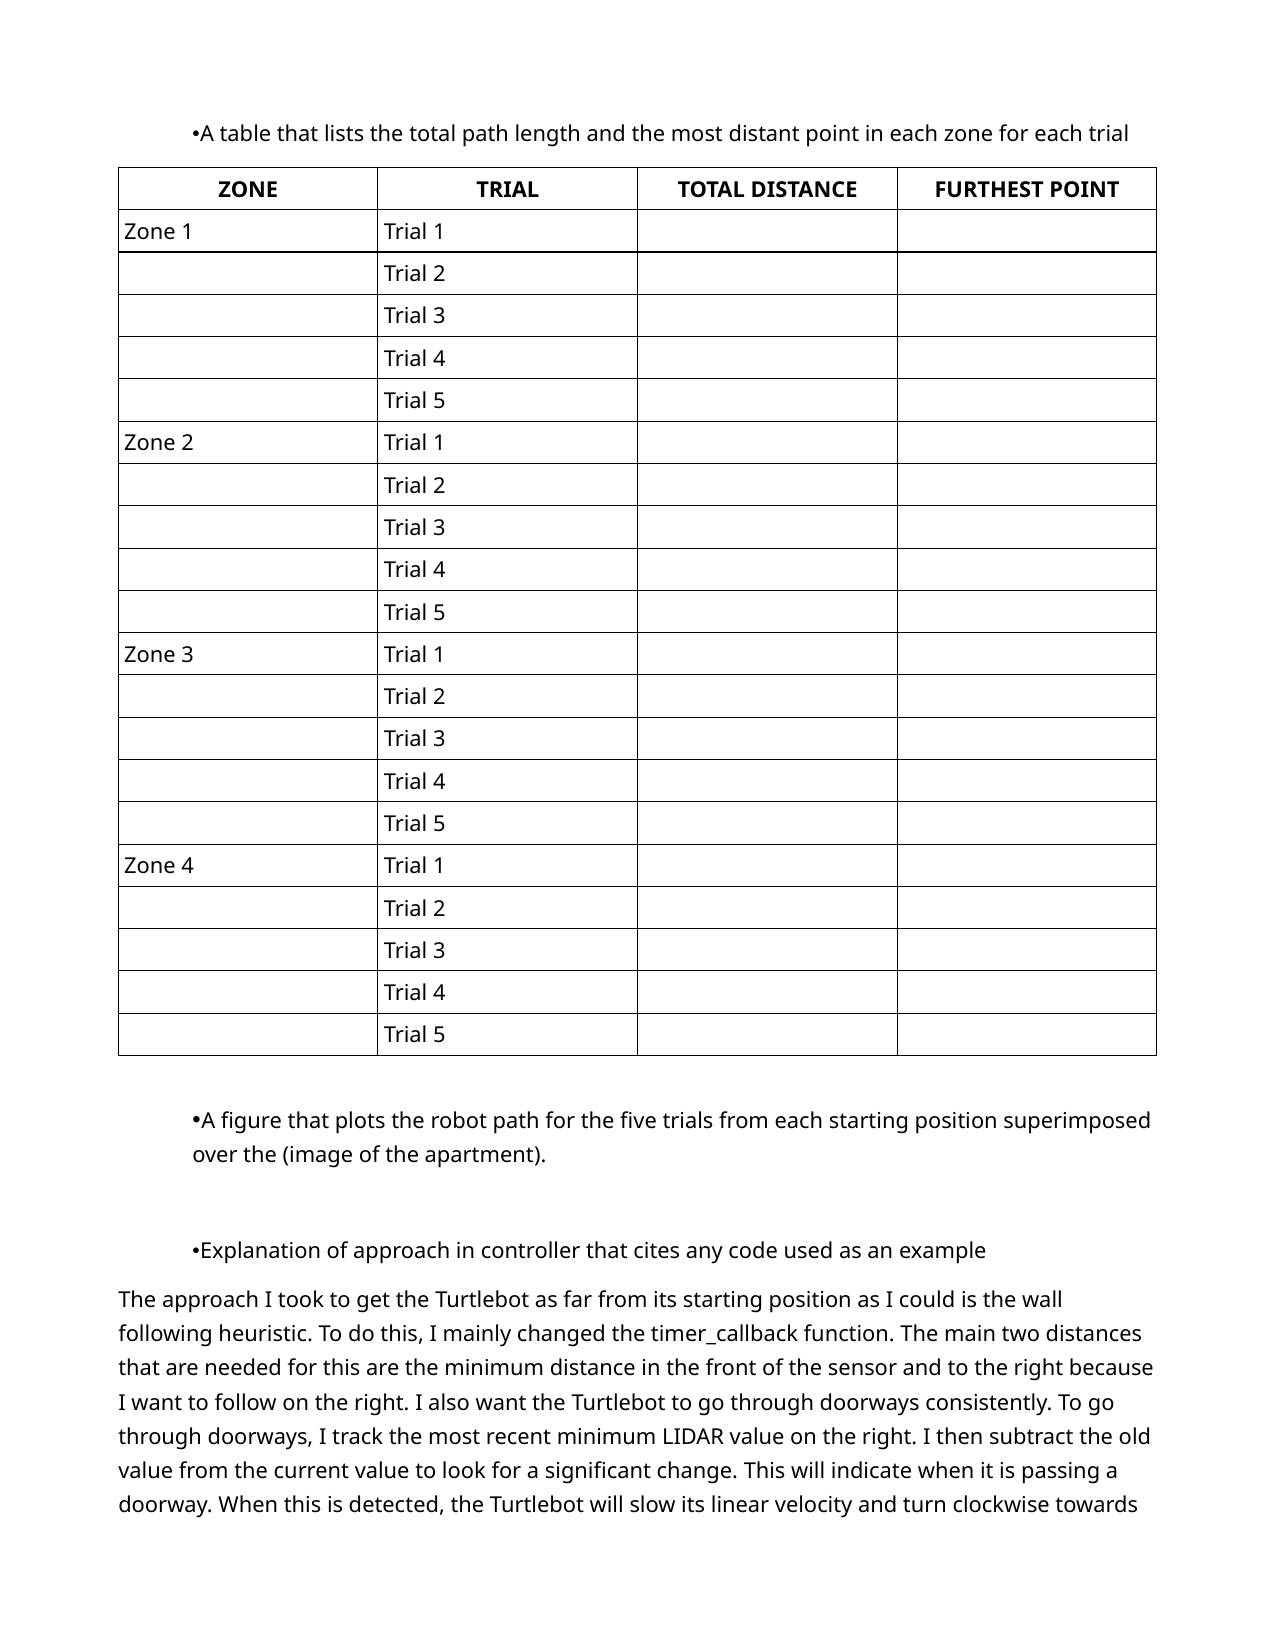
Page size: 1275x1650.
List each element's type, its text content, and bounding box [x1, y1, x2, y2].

table_cell [638, 379, 897, 421]
table_cell Trial 1 [378, 422, 637, 463]
table_cell [898, 675, 1156, 717]
table_cell [898, 718, 1156, 759]
table_cell [638, 422, 897, 463]
table_header TOTAL DISTANCE [638, 168, 897, 209]
table_cell Trial 1 [378, 845, 637, 886]
table_cell Zone 4 [119, 845, 377, 886]
table_cell [119, 591, 377, 632]
table_cell [638, 718, 897, 759]
table_cell [638, 929, 897, 970]
table_cell [638, 845, 897, 886]
table_cell [119, 802, 377, 843]
table_cell [898, 633, 1156, 674]
table_cell [119, 295, 377, 336]
list A figure that plots the robot path for the five trials from each starting position superimposed over the (image of the apartment). [118, 1105, 1157, 1169]
table_cell [119, 379, 377, 421]
table_cell [638, 549, 897, 590]
table_cell [119, 971, 377, 1013]
table_cell [638, 971, 897, 1013]
table_cell [119, 675, 377, 717]
table_cell [119, 929, 377, 970]
table_cell [638, 506, 897, 547]
table_cell Trial 1 [378, 633, 637, 674]
table_cell Trial 4 [378, 760, 637, 801]
table_cell [898, 295, 1156, 336]
table_cell Trial 3 [378, 718, 637, 759]
table_cell [898, 422, 1156, 463]
table_cell [638, 887, 897, 928]
table_cell [119, 760, 377, 801]
table_header TRIAL [378, 168, 637, 209]
table_cell [898, 971, 1156, 1013]
table_cell [119, 887, 377, 928]
table_cell [638, 464, 897, 505]
table_cell [638, 210, 897, 251]
table_cell Trial 4 [378, 549, 637, 590]
table_cell Trial 5 [378, 802, 637, 843]
table_cell Trial 4 [378, 337, 637, 378]
table_cell [119, 506, 377, 547]
table_cell [638, 760, 897, 801]
table_cell Trial 5 [378, 591, 637, 632]
table_cell [638, 1014, 897, 1055]
table_cell Trial 2 [378, 675, 637, 717]
table_cell [898, 464, 1156, 505]
table_cell [638, 295, 897, 336]
table_cell [638, 802, 897, 843]
table_cell Trial 3 [378, 295, 637, 336]
list A table that lists the total path length and the most distant point in each zone for each trial [118, 118, 1157, 148]
table_cell [898, 253, 1156, 294]
table_cell [898, 802, 1156, 843]
table_cell [119, 337, 377, 378]
list Explanation of approach in controller that cites any code used as an example [118, 1235, 1157, 1265]
table_cell [898, 379, 1156, 421]
table_cell Trial 1 [378, 210, 637, 251]
table_cell [898, 549, 1156, 590]
table_header ZONE [119, 168, 377, 209]
table_cell [898, 887, 1156, 928]
table_cell Zone 2 [119, 422, 377, 463]
table_cell [898, 591, 1156, 632]
table_cell [898, 845, 1156, 886]
table_cell [638, 591, 897, 632]
table_cell [119, 1014, 377, 1055]
table_cell [638, 675, 897, 717]
table_cell [119, 253, 377, 294]
table_cell [638, 253, 897, 294]
table_cell Zone 1 [119, 210, 377, 251]
table_cell Trial 4 [378, 971, 637, 1013]
table_cell Trial 2 [378, 464, 637, 505]
table_cell [898, 929, 1156, 970]
table_cell Trial 3 [378, 506, 637, 547]
table_cell [638, 633, 897, 674]
table_cell Trial 5 [378, 379, 637, 421]
table_header FURTHEST POINT [898, 168, 1156, 209]
table_cell Zone 3 [119, 633, 377, 674]
table_cell [898, 210, 1156, 251]
table_cell [638, 337, 897, 378]
table_cell Trial 3 [378, 929, 637, 970]
table_cell [898, 1014, 1156, 1055]
table_cell [119, 718, 377, 759]
table_cell [898, 506, 1156, 547]
table_cell Trial 2 [378, 887, 637, 928]
table_cell Trial 5 [378, 1014, 637, 1055]
table_cell [119, 549, 377, 590]
table_cell Trial 2 [378, 253, 637, 294]
text The approach I took to get the Turtlebot as far from its starting position as I could is the wall following heuristic. To do this, I mainly changed the timer_callback function. The main two distances that are needed for this are the minimum distance in the front of the sensor and to the right because I want to follow on the right. I also want the Turtlebot to go through doorways consistently. To go through doorways, I track the most recent minimum LIDAR value on the right. I then subtract the old value from the current value to look for a significant change. This will indicate when it is passing a doorway. When this is detected, the Turtlebot will slow its linear velocity and turn clockwise towards [118, 1284, 1157, 1519]
table_cell [898, 337, 1156, 378]
table_cell [119, 464, 377, 505]
table_cell [898, 760, 1156, 801]
